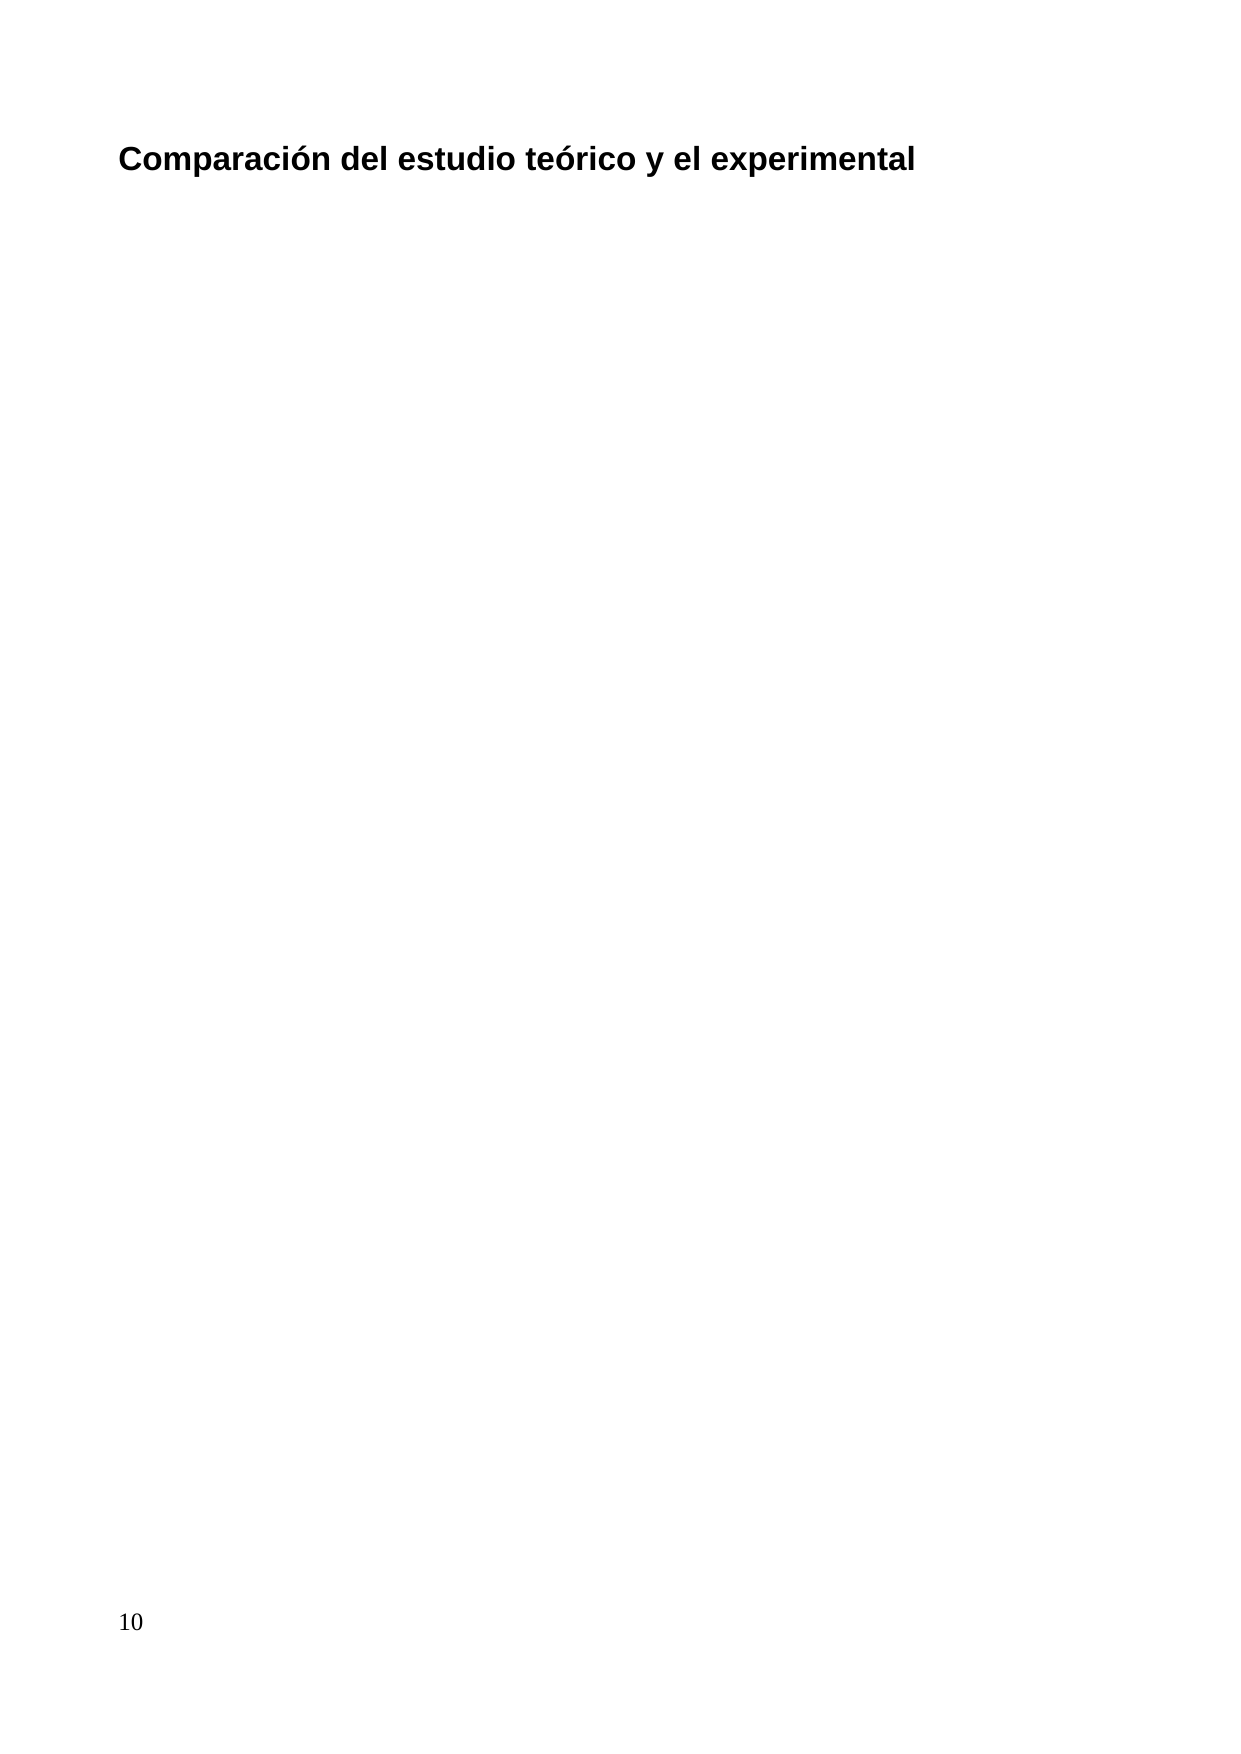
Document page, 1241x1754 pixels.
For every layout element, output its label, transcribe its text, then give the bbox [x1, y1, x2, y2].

subtitle Comparación del estudio teórico y el experimental [118, 139, 1122, 177]
